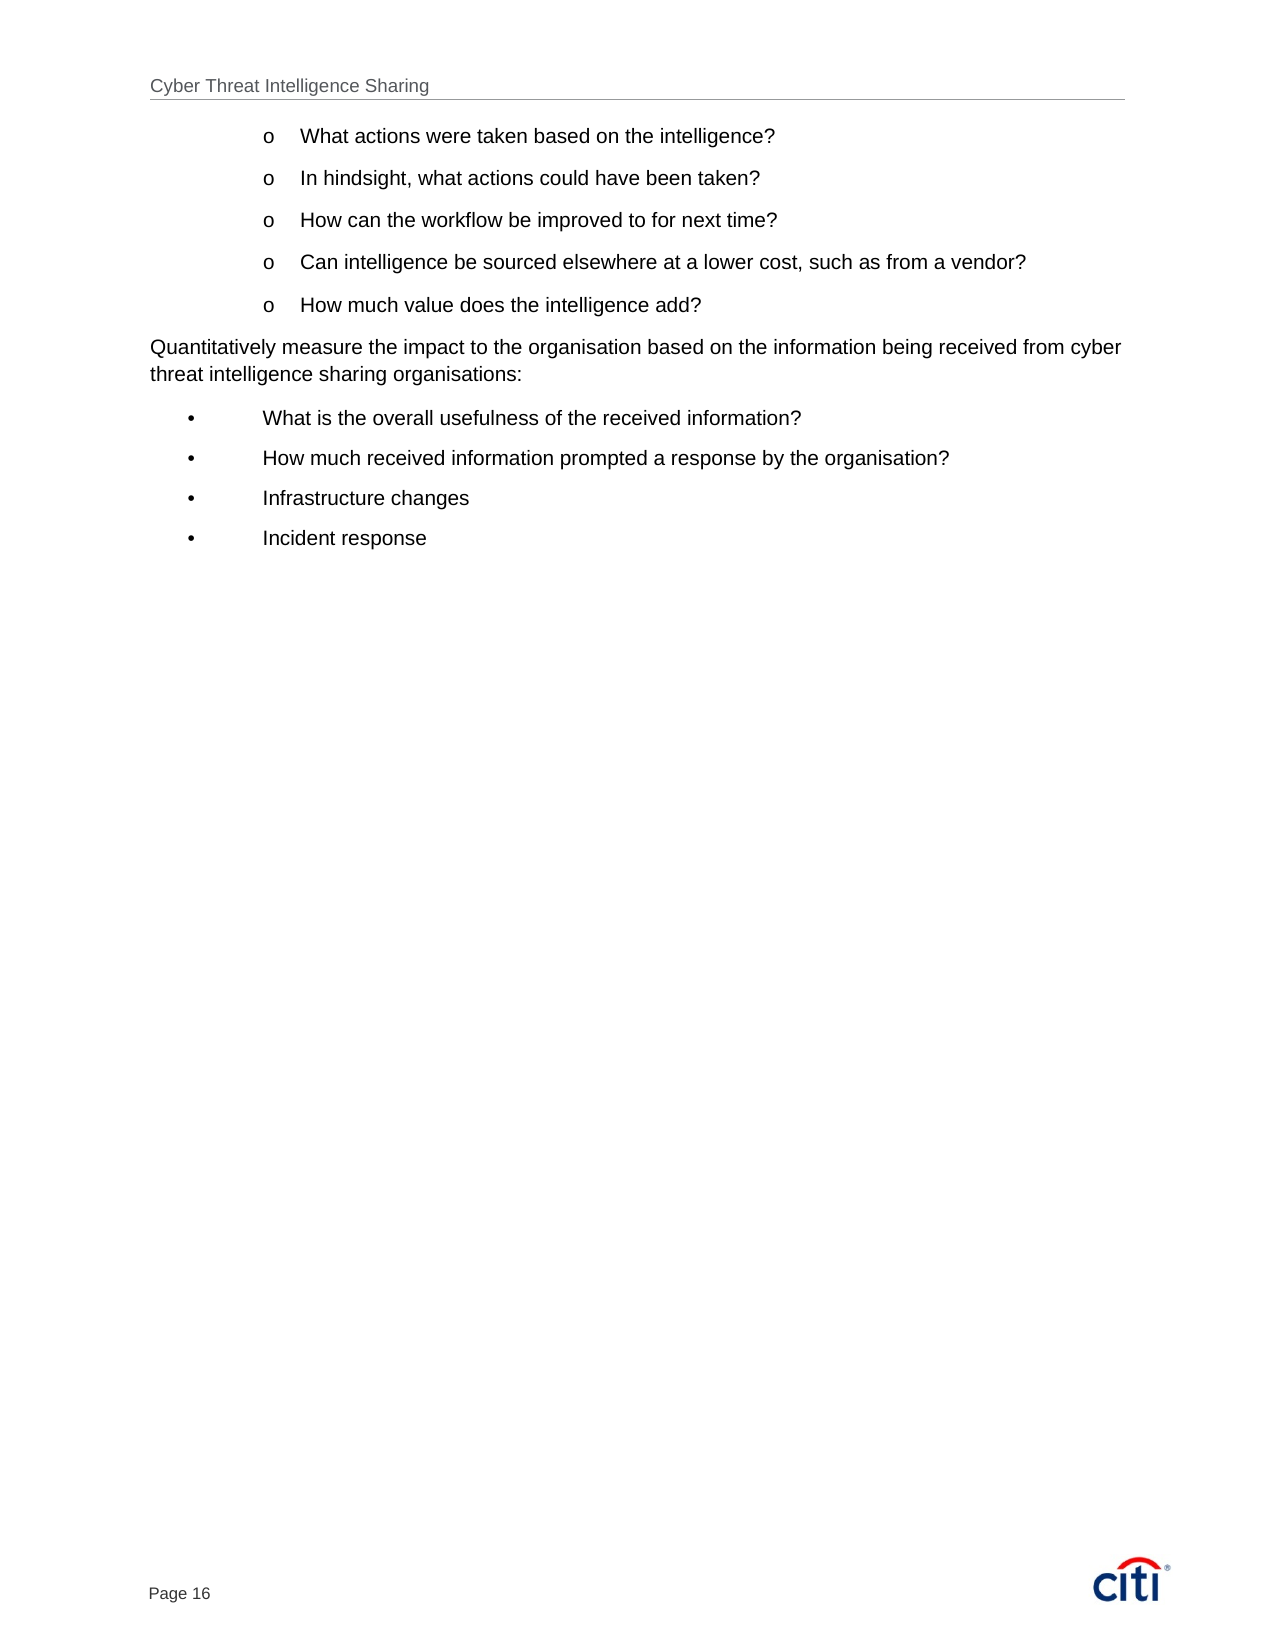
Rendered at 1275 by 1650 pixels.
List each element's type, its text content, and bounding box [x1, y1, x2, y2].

list In hindsight, what actions could have been taken? [262, 166, 1125, 192]
list Incident response [187, 526, 1125, 550]
list What actions were taken based on the intelligence? [262, 124, 1125, 149]
text Quantitatively measure the impact to the organisation based on the information being received from cyber threat intelligence sharing organisations: [150, 334, 1125, 386]
list Infrastructure changes [187, 486, 1125, 510]
list How much received information prompted a response by the organisation? [187, 446, 1125, 470]
list Can intelligence be sourced elsewhere at a lower cost, such as from a vendor? [262, 250, 1125, 276]
list How can the workflow be improved to for next time? [262, 208, 1125, 234]
list How much value does the intelligence add? [262, 292, 1125, 318]
list What is the overall usefulness of the received information? [187, 406, 1125, 430]
